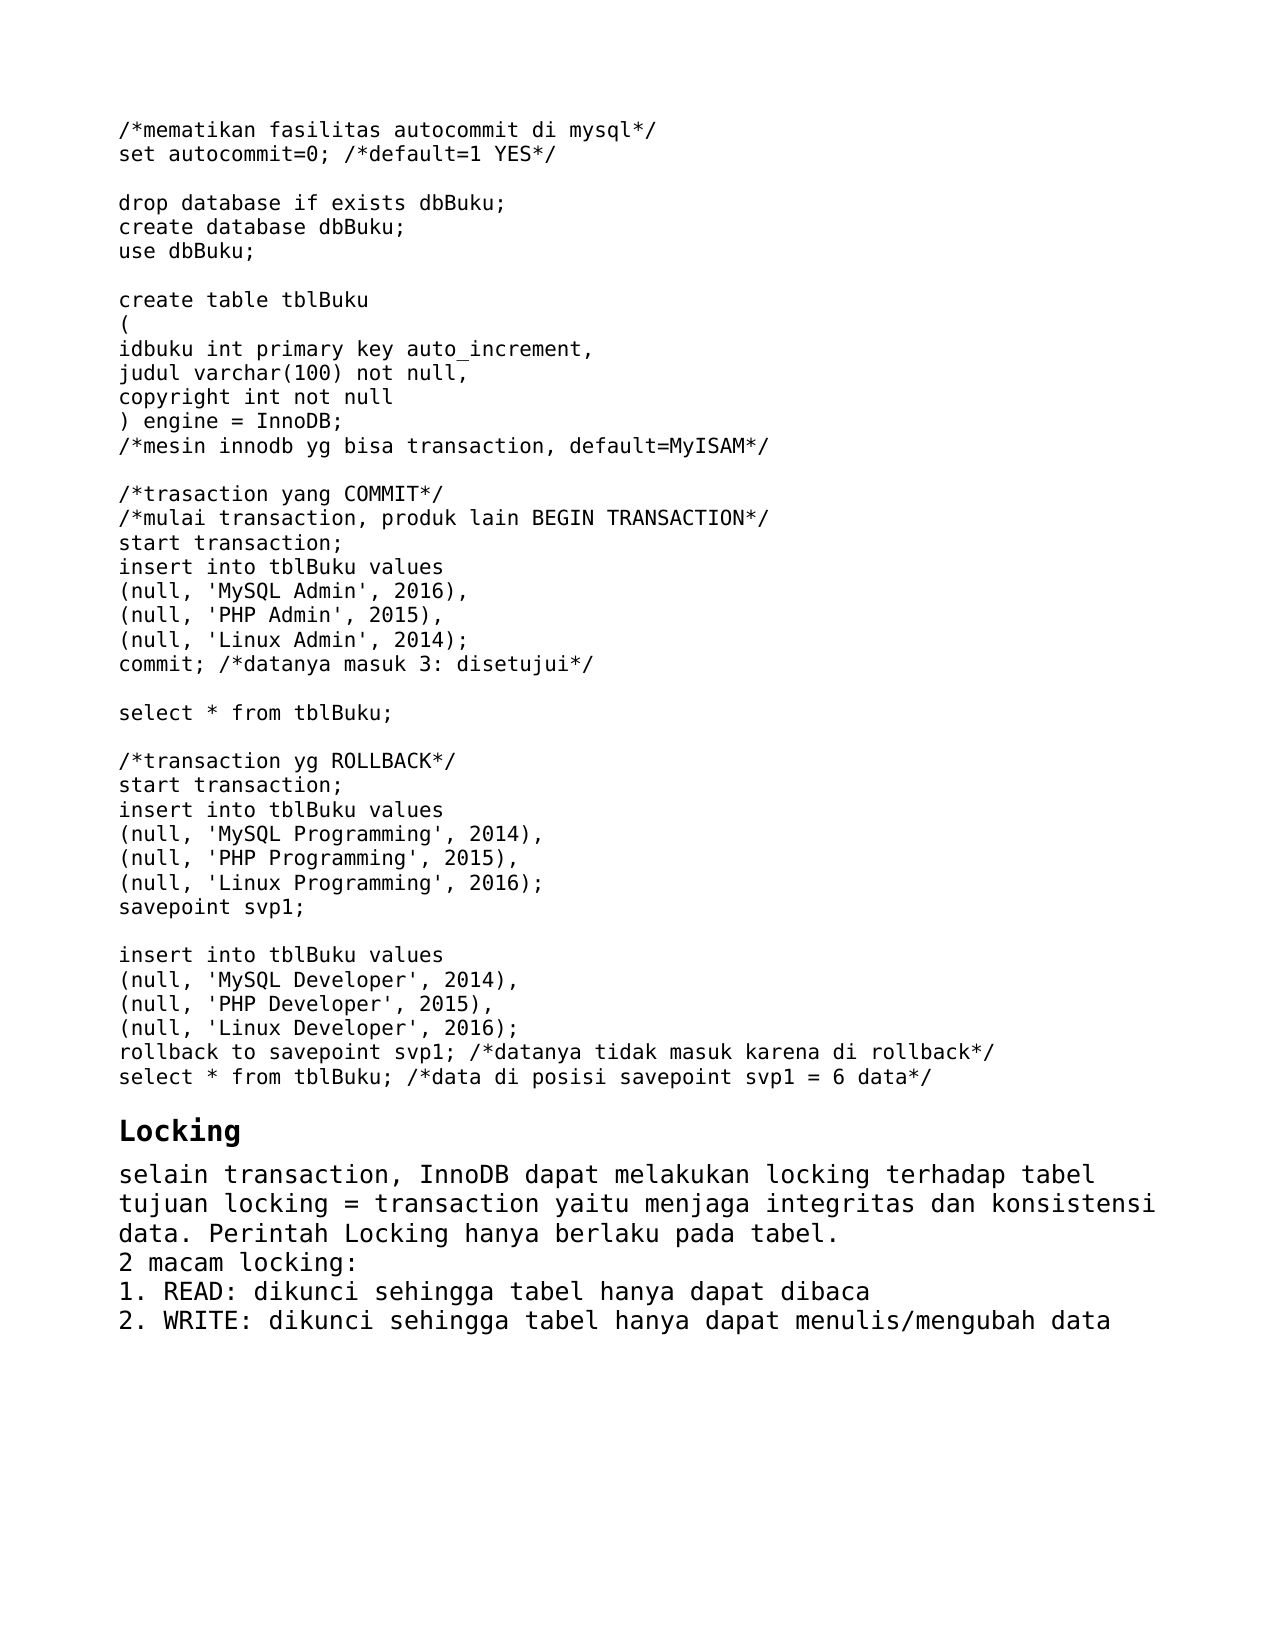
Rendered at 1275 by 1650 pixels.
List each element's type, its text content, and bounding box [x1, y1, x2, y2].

text create table tblBuku [118, 288, 1157, 312]
text start transaction; [118, 531, 1157, 555]
text use dbBuku; [118, 239, 1157, 264]
text (null, 'Linux Developer', 2016); [118, 1016, 1157, 1040]
text (null, 'MySQL Admin', 2016), [118, 579, 1157, 603]
text 1. READ: dikunci sehingga tabel hanya dapat dibaca [118, 1277, 1157, 1306]
text /*mematikan fasilitas autocommit di mysql*/ [118, 118, 1157, 142]
text commit; /*datanya masuk 3: disetujui*/ [118, 652, 1157, 676]
text drop database if exists dbBuku; [118, 191, 1157, 215]
text (null, 'PHP Developer', 2015), [118, 992, 1157, 1016]
text (null, 'Linux Programming', 2016); [118, 871, 1157, 895]
text rollback to savepoint svp1; /*datanya tidak masuk karena di rollback*/ [118, 1040, 1157, 1065]
text selain transaction, InnoDB dapat melakukan locking terhadap tabel [118, 1160, 1157, 1189]
text tujuan locking = transaction yaitu menjaga integritas dan konsistensi [118, 1189, 1157, 1219]
text (null, 'MySQL Programming', 2014), [118, 822, 1157, 846]
text set autocommit=0; /*default=1 YES*/ [118, 142, 1157, 167]
text select * from tblBuku; [118, 701, 1157, 725]
text judul varchar(100) not null, [118, 361, 1157, 385]
text ( [118, 312, 1157, 337]
text savepoint svp1; [118, 895, 1157, 919]
text 2 macam locking: [118, 1248, 1157, 1277]
text (null, 'PHP Admin', 2015), [118, 603, 1157, 628]
text start transaction; [118, 773, 1157, 798]
text select * from tblBuku; /*data di posisi savepoint svp1 = 6 data*/ [118, 1065, 1157, 1089]
text (null, 'Linux Admin', 2014); [118, 628, 1157, 652]
text insert into tblBuku values [118, 943, 1157, 968]
text insert into tblBuku values [118, 555, 1157, 579]
text (null, 'PHP Programming', 2015), [118, 846, 1157, 871]
text (null, 'MySQL Developer', 2014), [118, 968, 1157, 992]
subtitle Locking [118, 1114, 1157, 1148]
text insert into tblBuku values [118, 798, 1157, 822]
text /*trasaction yang COMMIT*/ [118, 482, 1157, 506]
text data. Perintah Locking hanya berlaku pada tabel. [118, 1219, 1157, 1248]
text idbuku int primary key auto_increment, [118, 337, 1157, 361]
text 2. WRITE: dikunci sehingga tabel hanya dapat menulis/mengubah data [118, 1306, 1157, 1335]
text copyright int not null [118, 385, 1157, 409]
text ) engine = InnoDB; [118, 409, 1157, 434]
text /*transaction yg ROLLBACK*/ [118, 749, 1157, 773]
text /*mesin innodb yg bisa transaction, default=MyISAM*/ [118, 434, 1157, 458]
text /*mulai transaction, produk lain BEGIN TRANSACTION*/ [118, 506, 1157, 531]
text create database dbBuku; [118, 215, 1157, 239]
